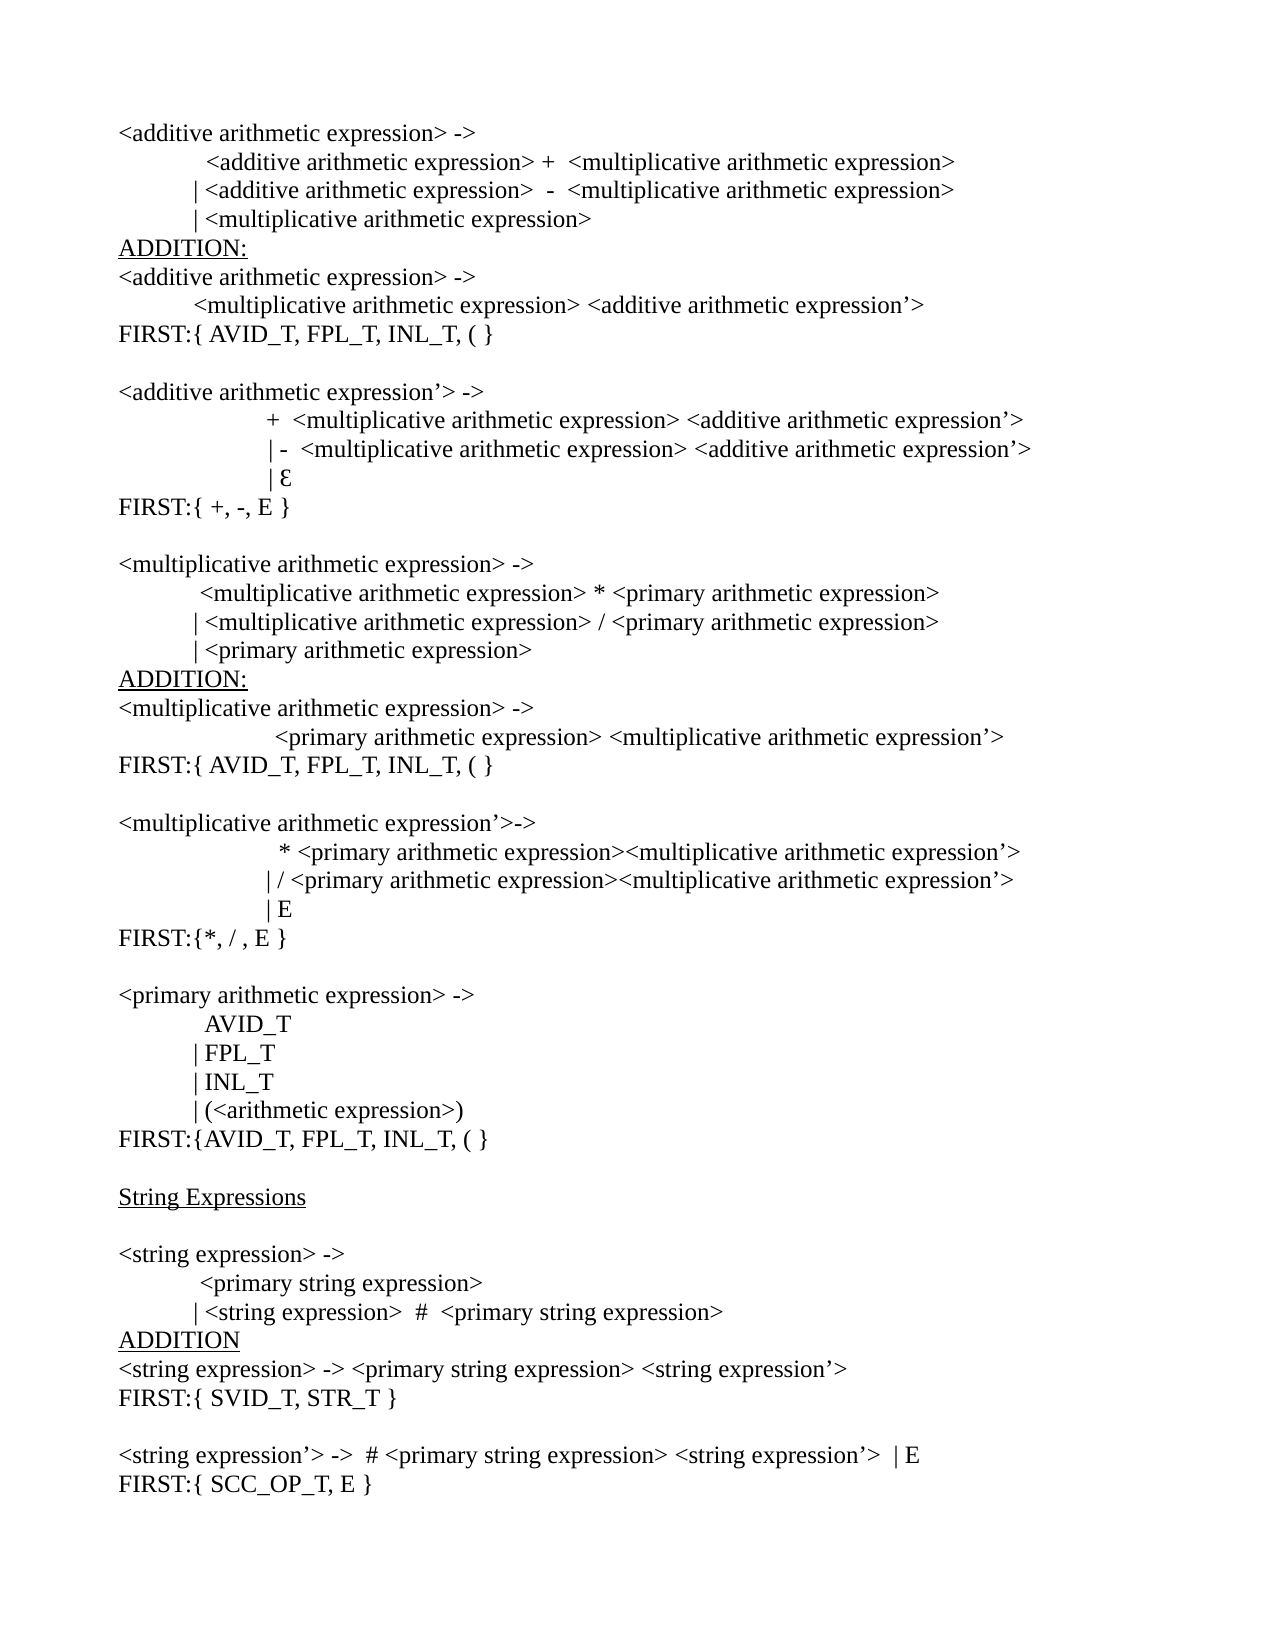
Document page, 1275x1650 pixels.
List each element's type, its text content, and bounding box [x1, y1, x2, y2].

text ADDITION: [118, 233, 1157, 262]
text | - <multiplicative arithmetic expression> <additive arithmetic expression’> [193, 434, 1157, 463]
text <string expression> -> [118, 1239, 1157, 1268]
text FIRST:{*, / , E } [118, 923, 1157, 952]
text | <multiplicative arithmetic expression> / <primary arithmetic expression> [118, 607, 1157, 636]
text <additive arithmetic expression> + <multiplicative arithmetic expression> [118, 147, 1157, 176]
text <string expression’> -> # <primary string expression> <string expression’> | E [118, 1441, 1157, 1469]
text FIRST:{ SCC_OP_T, E } [118, 1469, 1157, 1498]
text <additive arithmetic expression> -> [118, 262, 1157, 291]
text | INL_T [118, 1067, 1157, 1096]
text * <primary arithmetic expression><multiplicative arithmetic expression’> [118, 837, 1157, 866]
text | <primary arithmetic expression> [118, 636, 1157, 664]
text FIRST:{ SVID_T, STR_T } [118, 1383, 1157, 1412]
text <primary arithmetic expression> -> [118, 981, 1157, 1009]
text <multiplicative arithmetic expression> -> [118, 693, 1157, 722]
text | Ɛ [193, 463, 1157, 492]
text | E [118, 894, 1157, 923]
text <multiplicative arithmetic expression> * <primary arithmetic expression> [118, 578, 1157, 607]
text <primary string expression> [118, 1268, 1157, 1297]
text + <multiplicative arithmetic expression> <additive arithmetic expression’> [118, 406, 1157, 434]
text | <multiplicative arithmetic expression> [118, 204, 1157, 233]
text <additive arithmetic expression’> -> [118, 377, 1157, 406]
text <multiplicative arithmetic expression> <additive arithmetic expression’> [118, 291, 1157, 319]
text ADDITION [118, 1326, 1157, 1354]
text FIRST:{ AVID_T, FPL_T, INL_T, ( } [118, 751, 1157, 779]
text | FPL_T [118, 1038, 1157, 1067]
text | (<arithmetic expression>) [118, 1096, 1157, 1124]
text <multiplicative arithmetic expression> -> [118, 549, 1157, 578]
text AVID_T [118, 1009, 1157, 1038]
text | / <primary arithmetic expression><multiplicative arithmetic expression’> [118, 866, 1157, 894]
text <string expression> -> <primary string expression> <string expression’> [118, 1354, 1157, 1383]
text | <additive arithmetic expression> - <multiplicative arithmetic expression> [118, 176, 1157, 204]
text | <string expression> # <primary string expression> [118, 1297, 1157, 1326]
text <additive arithmetic expression> -> [118, 118, 1157, 147]
text FIRST:{ AVID_T, FPL_T, INL_T, ( } [118, 319, 1157, 348]
text ADDITION: [118, 664, 1157, 693]
text String Expressions [118, 1182, 1157, 1211]
text FIRST:{ +, -, E } [118, 492, 1157, 521]
text <multiplicative arithmetic expression’>-> [118, 808, 1157, 837]
text FIRST:{AVID_T, FPL_T, INL_T, ( } [118, 1124, 1157, 1153]
text <primary arithmetic expression> <multiplicative arithmetic expression’> [193, 722, 1157, 751]
